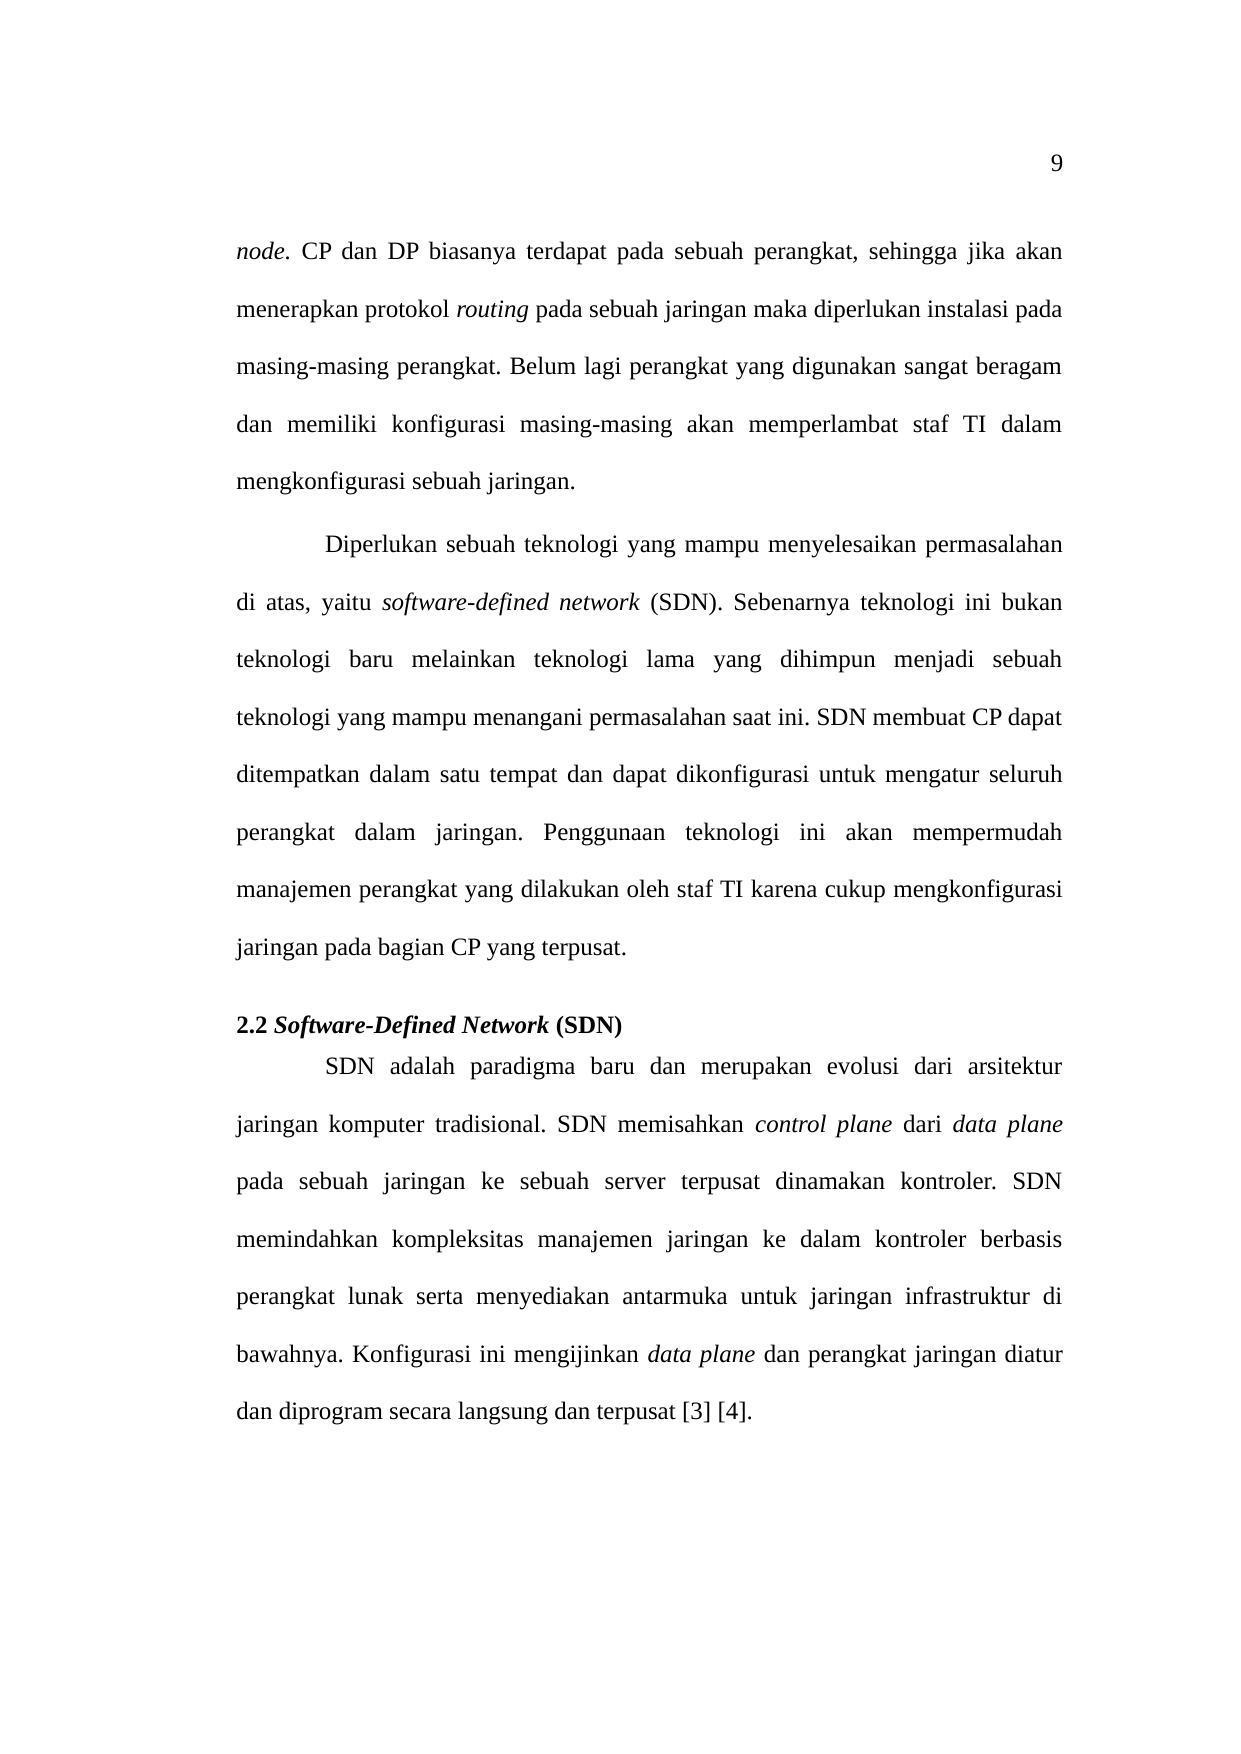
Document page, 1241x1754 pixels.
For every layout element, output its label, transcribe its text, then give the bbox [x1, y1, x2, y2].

text Diperlukan sebuah teknologi yang mampu menyelesaikan permasalahan di atas, yaitu software-defined network (SDN). Sebenarnya teknologi ini bukan teknologi baru melainkan teknologi lama yang dihimpun menjadi sebuah teknologi yang mampu menangani permasalahan saat ini. SDN membuat CP dapat ditempatkan dalam satu tempat dan dapat dikonfigurasi untuk mengatur seluruh perangkat dalam jaringan. Penggunaan teknologi ini akan mempermudah manajemen perangkat yang dilakukan oleh staf TI karena cukup mengkonfigurasi jaringan pada bagian CP yang terpusat. [236, 529, 1063, 961]
text node. CP dan DP biasanya terdapat pada sebuah perangkat, sehingga jika akan menerapkan protokol routing pada sebuah jaringan maka diperlukan instalasi pada masing-masing perangkat. Belum lagi perangkat yang digunakan sangat beragam dan memiliki konfigurasi masing-masing akan memperlambat staf TI dalam mengkonfigurasi sebuah jaringan. [236, 236, 1063, 495]
subtitle Software-Defined Network (SDN) [236, 1010, 1063, 1039]
text SDN adalah paradigma baru dan merupakan evolusi dari arsitektur jaringan komputer tradisional. SDN memisahkan control plane dari data plane pada sebuah jaringan ke sebuah server terpusat dinamakan kontroler. SDN memindahkan kompleksitas manajemen jaringan ke dalam kontroler berbasis perangkat lunak serta menyediakan antarmuka untuk jaringan infrastruktur di bawahnya. Konfigurasi ini mengijinkan data plane dan perangkat jaringan diatur dan diprogram secara langsung dan terpusat [3] [4]. [236, 1051, 1063, 1425]
